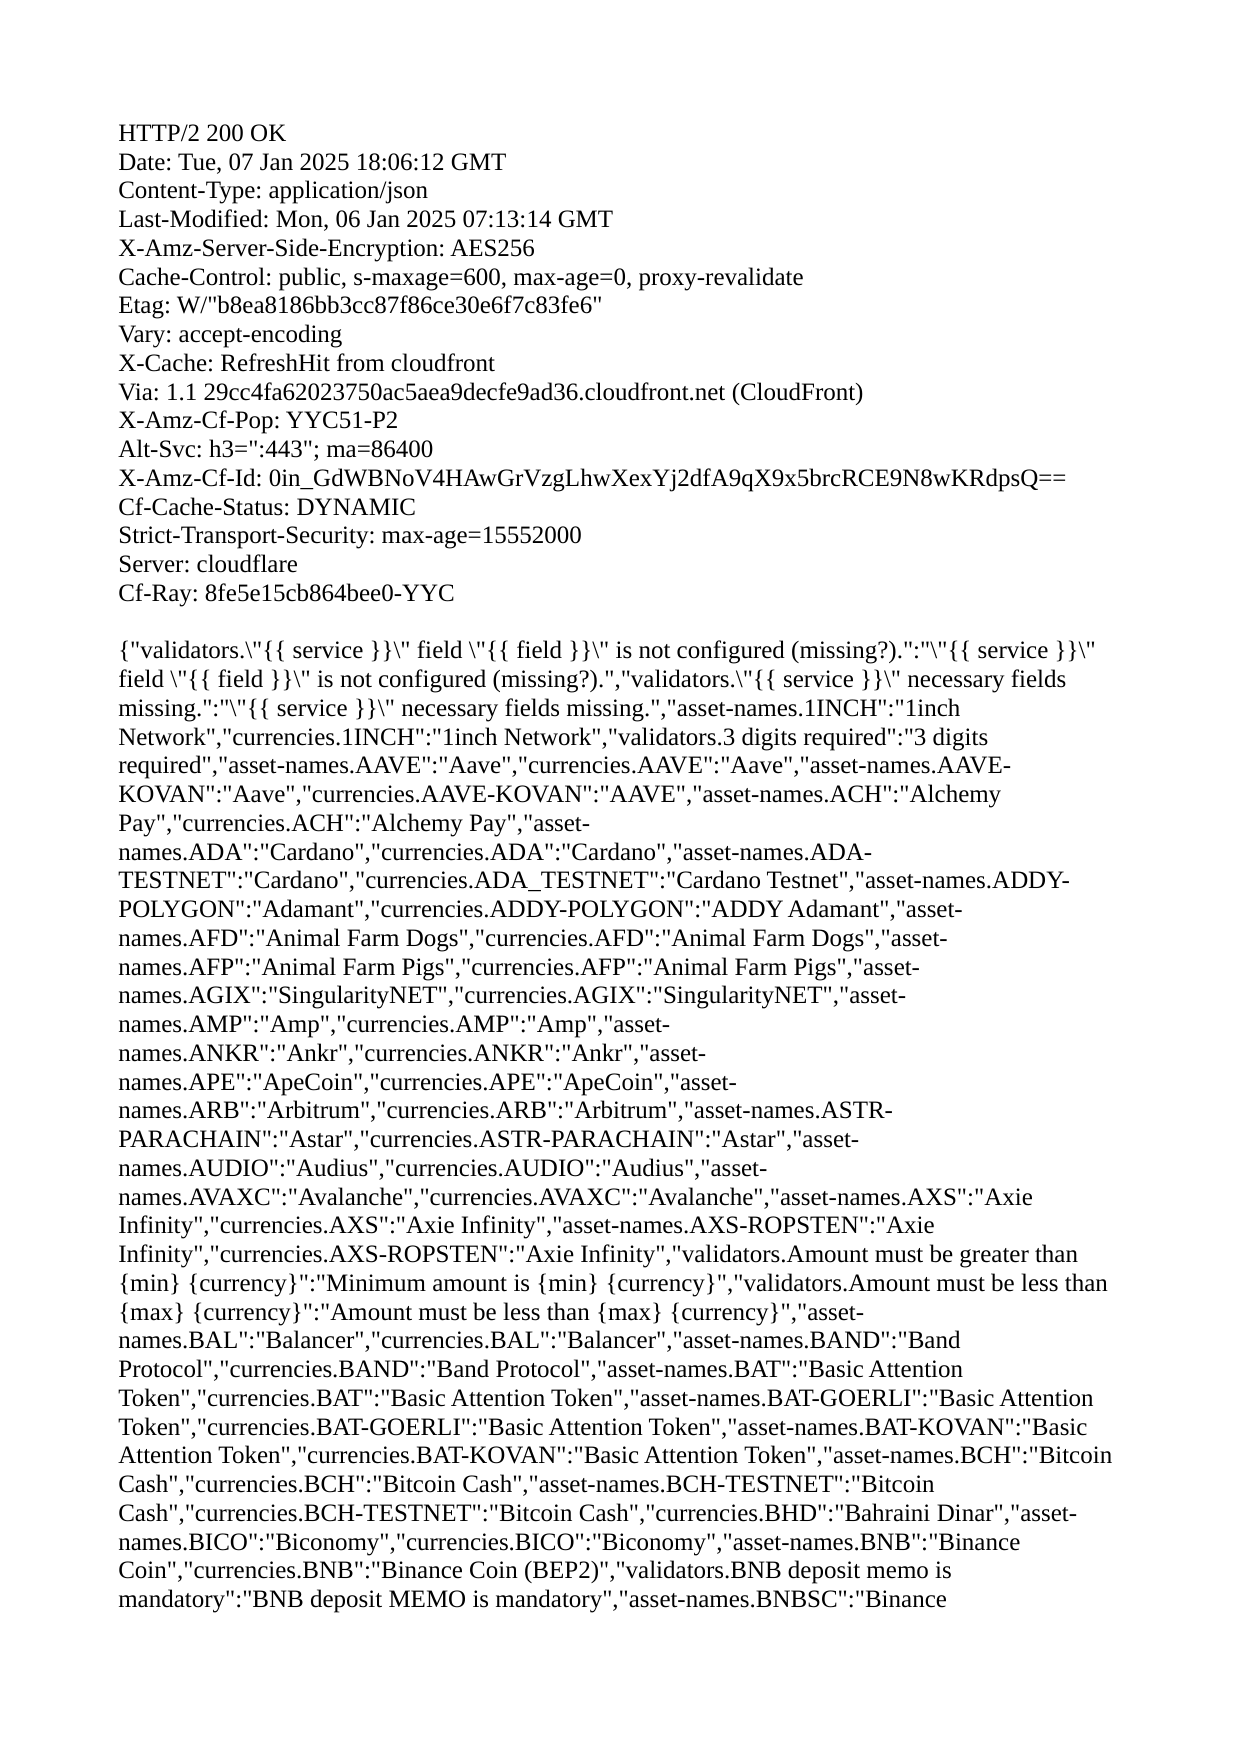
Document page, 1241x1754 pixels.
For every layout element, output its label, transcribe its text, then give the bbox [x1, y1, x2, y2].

text Strict-Transport-Security: max-age=15552000 [118, 521, 1122, 549]
text Alt-Svc: h3=":443"; ma=86400 [118, 434, 1122, 463]
text X-Amz-Cf-Pop: YYC51-P2 [118, 406, 1122, 434]
text Date: Tue, 07 Jan 2025 18:06:12 GMT [118, 147, 1122, 176]
text Last-Modified: Mon, 06 Jan 2025 07:13:14 GMT [118, 204, 1122, 233]
text Cf-Cache-Status: DYNAMIC [118, 492, 1122, 521]
text X-Cache: RefreshHit from cloudfront [118, 348, 1122, 377]
text X-Amz-Cf-Id: 0in_GdWBNoV4HAwGrVzgLhwXexYj2dfA9qX9x5brcRCE9N8wKRdpsQ== [118, 463, 1122, 492]
text {"validators.\"{{ service }}\" field \"{{ field }}\" is not configured (missing?).":"\"{{ service }}\" field \"{{ field }}\" is not configured (missing?).","validators.\"{{ service }}\" necessary fields missing.":"\"{{ service }}\" necessary fields missing.","asset-names.1INCH":"1inch Network","currencies.1INCH":"1inch Network","validators.3 digits required":"3 digits required","asset-names.AAVE":"Aave","currencies.AAVE":"Aave","asset-names.AAVE-KOVAN":"Aave","currencies.AAVE-KOVAN":"AAVE","asset-names.ACH":"Alchemy Pay","currencies.ACH":"Alchemy Pay","asset-names.ADA":"Cardano","currencies.ADA":"Cardano","asset-names.ADA-TESTNET":"Cardano","currencies.ADA_TESTNET":"Cardano Testnet","asset-names.ADDY-POLYGON":"Adamant","currencies.ADDY-POLYGON":"ADDY Adamant","asset-names.AFD":"Animal Farm Dogs","currencies.AFD":"Animal Farm Dogs","asset-names.AFP":"Animal Farm Pigs","currencies.AFP":"Animal Farm Pigs","asset-names.AGIX":"SingularityNET","currencies.AGIX":"SingularityNET","asset-names.AMP":"Amp","currencies.AMP":"Amp","asset-names.ANKR":"Ankr","currencies.ANKR":"Ankr","asset-names.APE":"ApeCoin","currencies.APE":"ApeCoin","asset-names.ARB":"Arbitrum","currencies.ARB":"Arbitrum","asset-names.ASTR-PARACHAIN":"Astar","currencies.ASTR-PARACHAIN":"Astar","asset-names.AUDIO":"Audius","currencies.AUDIO":"Audius","asset-names.AVAXC":"Avalanche","currencies.AVAXC":"Avalanche","asset-names.AXS":"Axie Infinity","currencies.AXS":"Axie Infinity","asset-names.AXS-ROPSTEN":"Axie Infinity","currencies.AXS-ROPSTEN":"Axie Infinity","validators.Amount must be greater than {min} {currency}":"Minimum amount is {min} {currency}","validators.Amount must be less than {max} {currency}":"Amount must be less than {max} {currency}","asset-names.BAL":"Balancer","currencies.BAL":"Balancer","asset-names.BAND":"Band Protocol","currencies.BAND":"Band Protocol","asset-names.BAT":"Basic Attention Token","currencies.BAT":"Basic Attention Token","asset-names.BAT-GOERLI":"Basic Attention Token","currencies.BAT-GOERLI":"Basic Attention Token","asset-names.BAT-KOVAN":"Basic Attention Token","currencies.BAT-KOVAN":"Basic Attention Token","asset-names.BCH":"Bitcoin Cash","currencies.BCH":"Bitcoin Cash","asset-names.BCH-TESTNET":"Bitcoin Cash","currencies.BCH-TESTNET":"Bitcoin Cash","currencies.BHD":"Bahraini Dinar","asset-names.BICO":"Biconomy","currencies.BICO":"Biconomy","asset-names.BNB":"Binance Coin","currencies.BNB":"Binance Coin (BEP2)","validators.BNB deposit memo is mandatory":"BNB deposit MEMO is mandatory","asset-names.BNBSC":"Binance [118, 636, 1122, 1613]
text Cf-Ray: 8fe5e15cb864bee0-YYC [118, 578, 1122, 607]
text Etag: W/"b8ea8186bb3cc87f86ce30e6f7c83fe6" [118, 291, 1122, 319]
text Via: 1.1 29cc4fa62023750ac5aea9decfe9ad36.cloudfront.net (CloudFront) [118, 377, 1122, 406]
text HTTP/2 200 OK [118, 118, 1122, 147]
text Vary: accept-encoding [118, 319, 1122, 348]
text Server: cloudflare [118, 549, 1122, 578]
text Cache-Control: public, s-maxage=600, max-age=0, proxy-revalidate [118, 262, 1122, 291]
text X-Amz-Server-Side-Encryption: AES256 [118, 233, 1122, 262]
text Content-Type: application/json [118, 176, 1122, 204]
